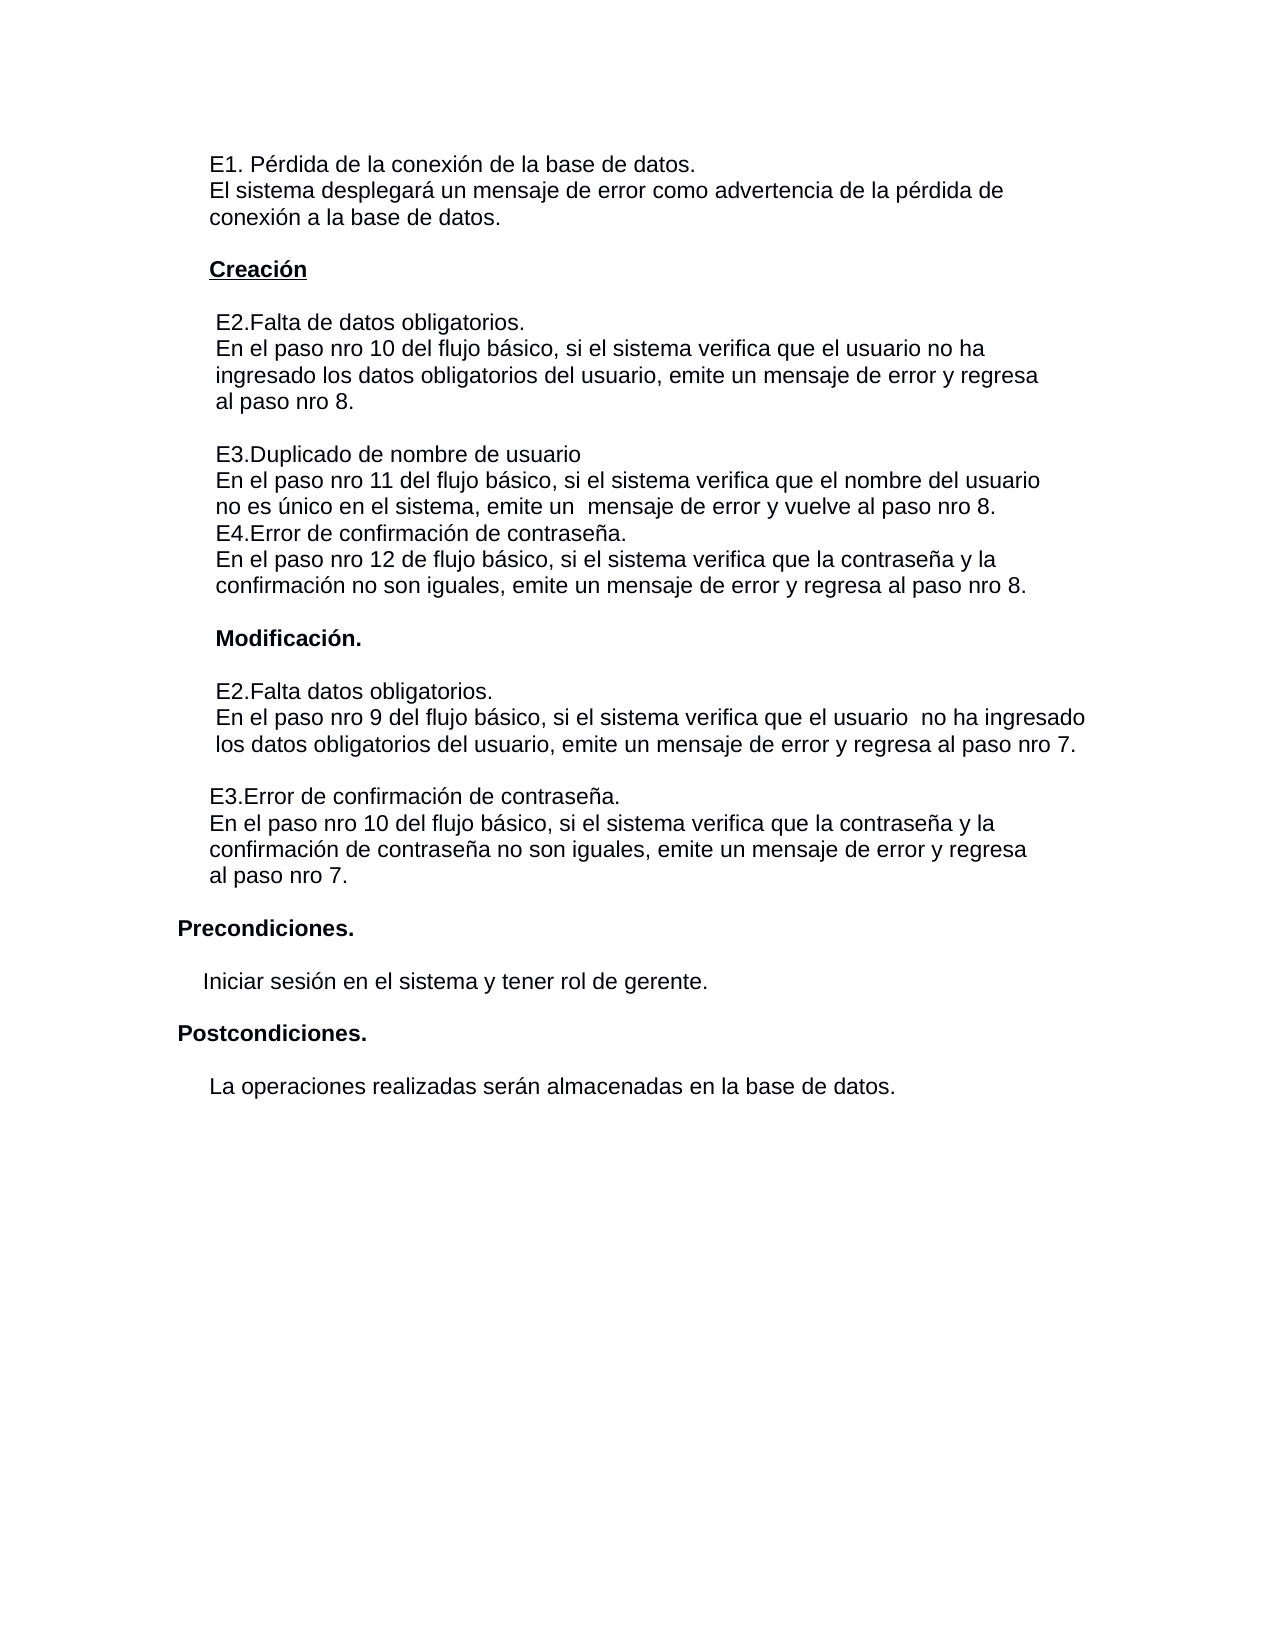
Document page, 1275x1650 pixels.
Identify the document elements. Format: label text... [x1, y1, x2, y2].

text confirmación no son iguales, emite un mensaje de error y regresa al paso nro 8. [177, 572, 1098, 599]
text Creación [177, 256, 1098, 282]
text al paso nro 7. [177, 862, 1098, 889]
text El sistema desplegará un mensaje de error como advertencia de la pérdida de [177, 177, 1098, 203]
text Postcondiciones. [177, 1020, 1098, 1047]
text En el paso nro 10 del flujo básico, si el sistema verifica que la contraseña y la [177, 809, 1098, 836]
text Iniciar sesión en el sistema y tener rol de gerente. [177, 968, 1098, 994]
text En el paso nro 10 del flujo básico, si el sistema verifica que el usuario no ha [177, 335, 1098, 362]
text no es único en el sistema, emite un mensaje de error y vuelve al paso nro 8. [177, 493, 1098, 520]
text al paso nro 8. [177, 388, 1098, 414]
text E4.Error de confirmación de contraseña. [177, 520, 1098, 546]
text En el paso nro 12 de flujo básico, si el sistema verifica que la contraseña y la [177, 546, 1098, 572]
text En el paso nro 11 del flujo básico, si el sistema verifica que el nombre del usuario [177, 467, 1098, 493]
text conexión a la base de datos. [177, 203, 1098, 230]
text Precondiciones. [177, 915, 1098, 941]
text E3.Duplicado de nombre de usuario [177, 441, 1098, 467]
text E1. Pérdida de la conexión de la base de datos. [177, 151, 1098, 177]
text En el paso nro 9 del flujo básico, si el sistema verifica que el usuario no ha ingresado [177, 704, 1098, 731]
text La operaciones realizadas serán almacenadas en la base de datos. [177, 1073, 1098, 1099]
text E3.Error de confirmación de contraseña. [177, 783, 1098, 809]
text los datos obligatorios del usuario, emite un mensaje de error y regresa al paso nro 7. [177, 731, 1098, 757]
text ingresado los datos obligatorios del usuario, emite un mensaje de error y regresa [177, 362, 1098, 388]
text E2.Falta de datos obligatorios. [177, 309, 1098, 335]
text confirmación de contraseña no son iguales, emite un mensaje de error y regresa [177, 836, 1098, 862]
text Modificación. [177, 625, 1098, 651]
text E2.Falta datos obligatorios. [177, 678, 1098, 704]
